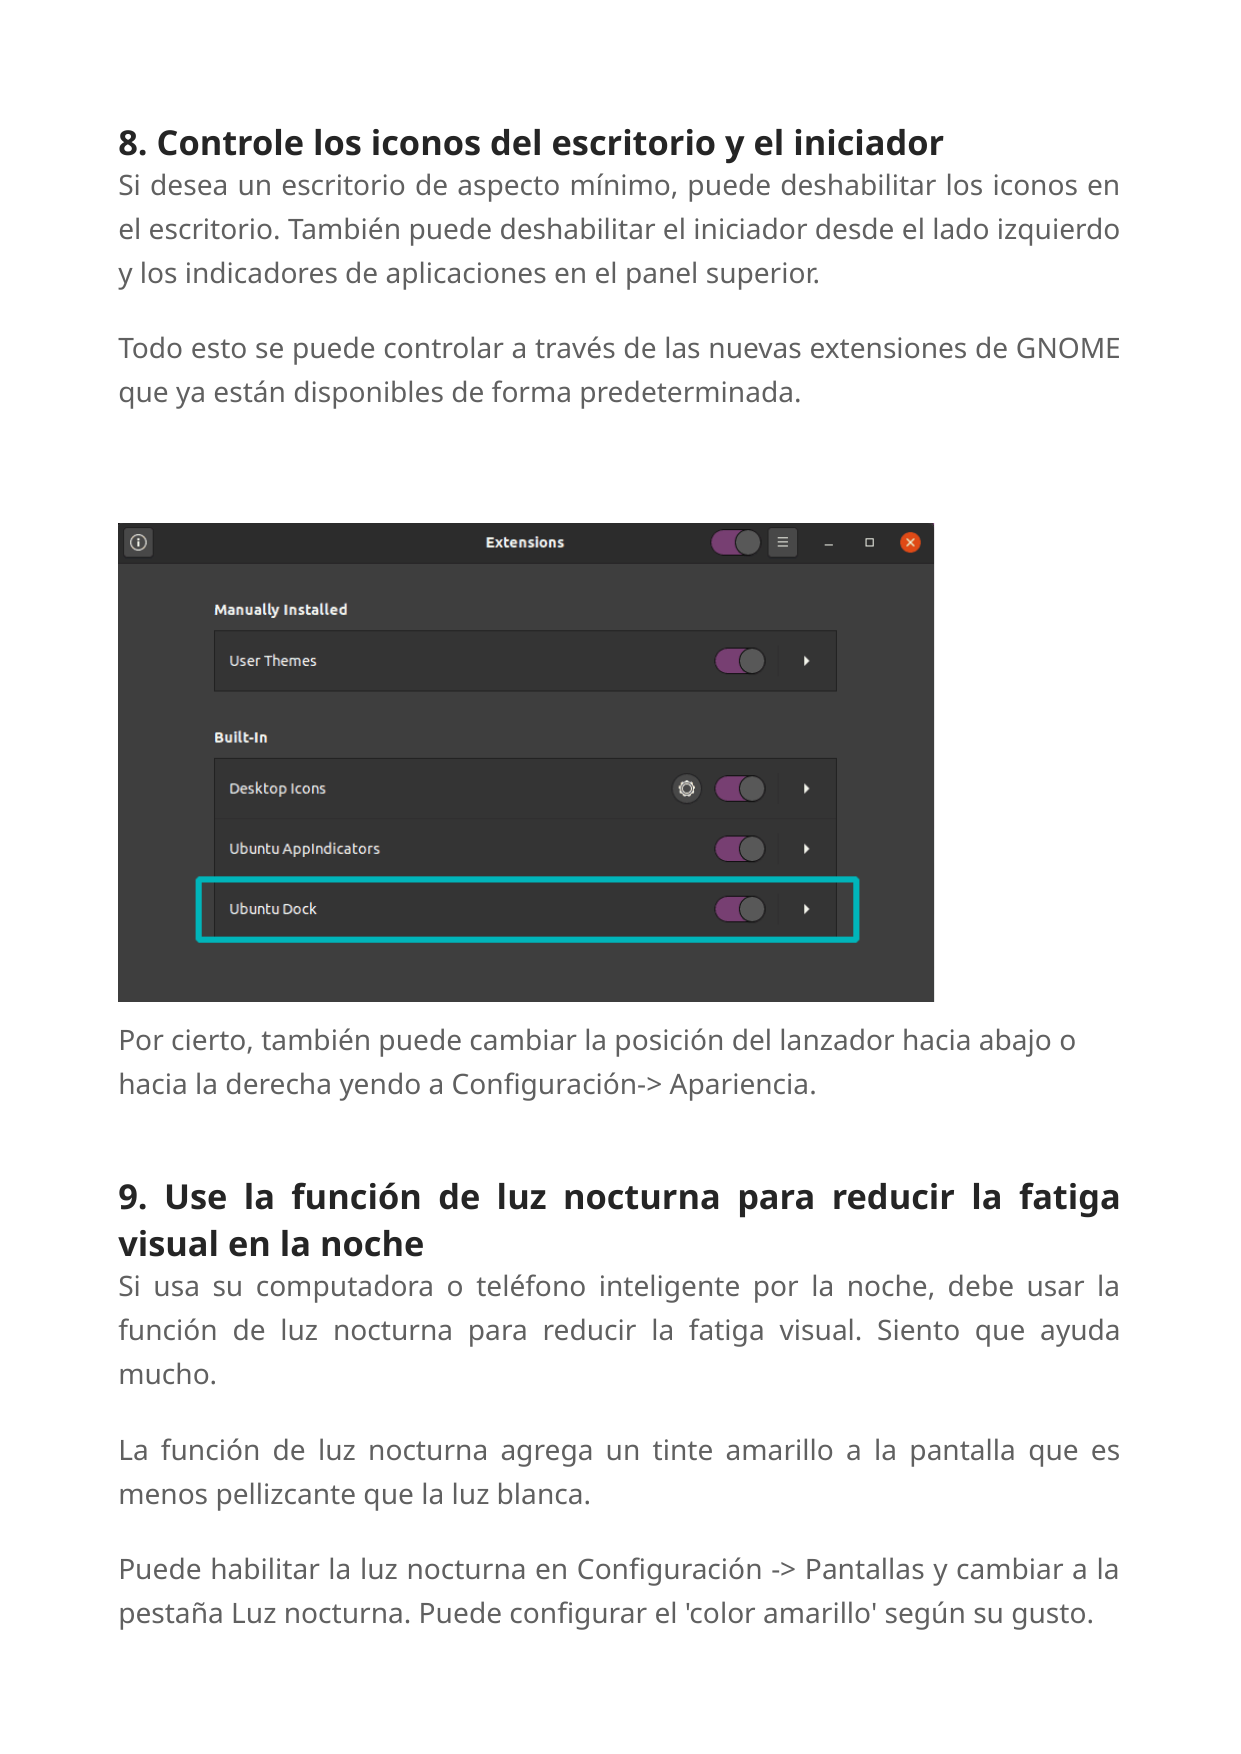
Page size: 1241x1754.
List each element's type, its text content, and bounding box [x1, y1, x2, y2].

text Por cierto, también puede cambiar la posición del lanzador hacia abajo o hacia la derecha yendo a Configuración-> Apariencia. [118, 1020, 1122, 1103]
subtitle 9. Use la función de luz nocturna para reducir la fatiga visual en la noche [118, 1173, 1122, 1267]
text La función de luz nocturna agrega un tinte amarillo a la pantalla que es menos pellizcante que la luz blanca. [118, 1430, 1122, 1512]
text Todo esto se puede controlar a través de las nuevas extensiones de GNOME que ya están disponibles de forma predeterminada. [118, 328, 1122, 411]
subtitle 8. Controle los iconos del escritorio y el iniciador [118, 118, 1122, 165]
text Puede habilitar la luz nocturna en Configuración -> Pantallas y cambiar a la pestaña Luz nocturna. Puede configurar el 'color amarillo' según su gusto. [118, 1549, 1122, 1632]
text Si usa su computadora o teléfono inteligente por la noche, debe usar la función de luz nocturna para reducir la fatiga visual. Siento que ayuda mucho. [118, 1267, 1122, 1393]
text Si desea un escritorio de aspecto mínimo, puede deshabilitar los iconos en el escritorio. También puede deshabilitar el iniciador desde el lado izquierdo y los indicadores de aplicaciones en el panel superior. [118, 165, 1122, 291]
picture [118, 523, 935, 1002]
